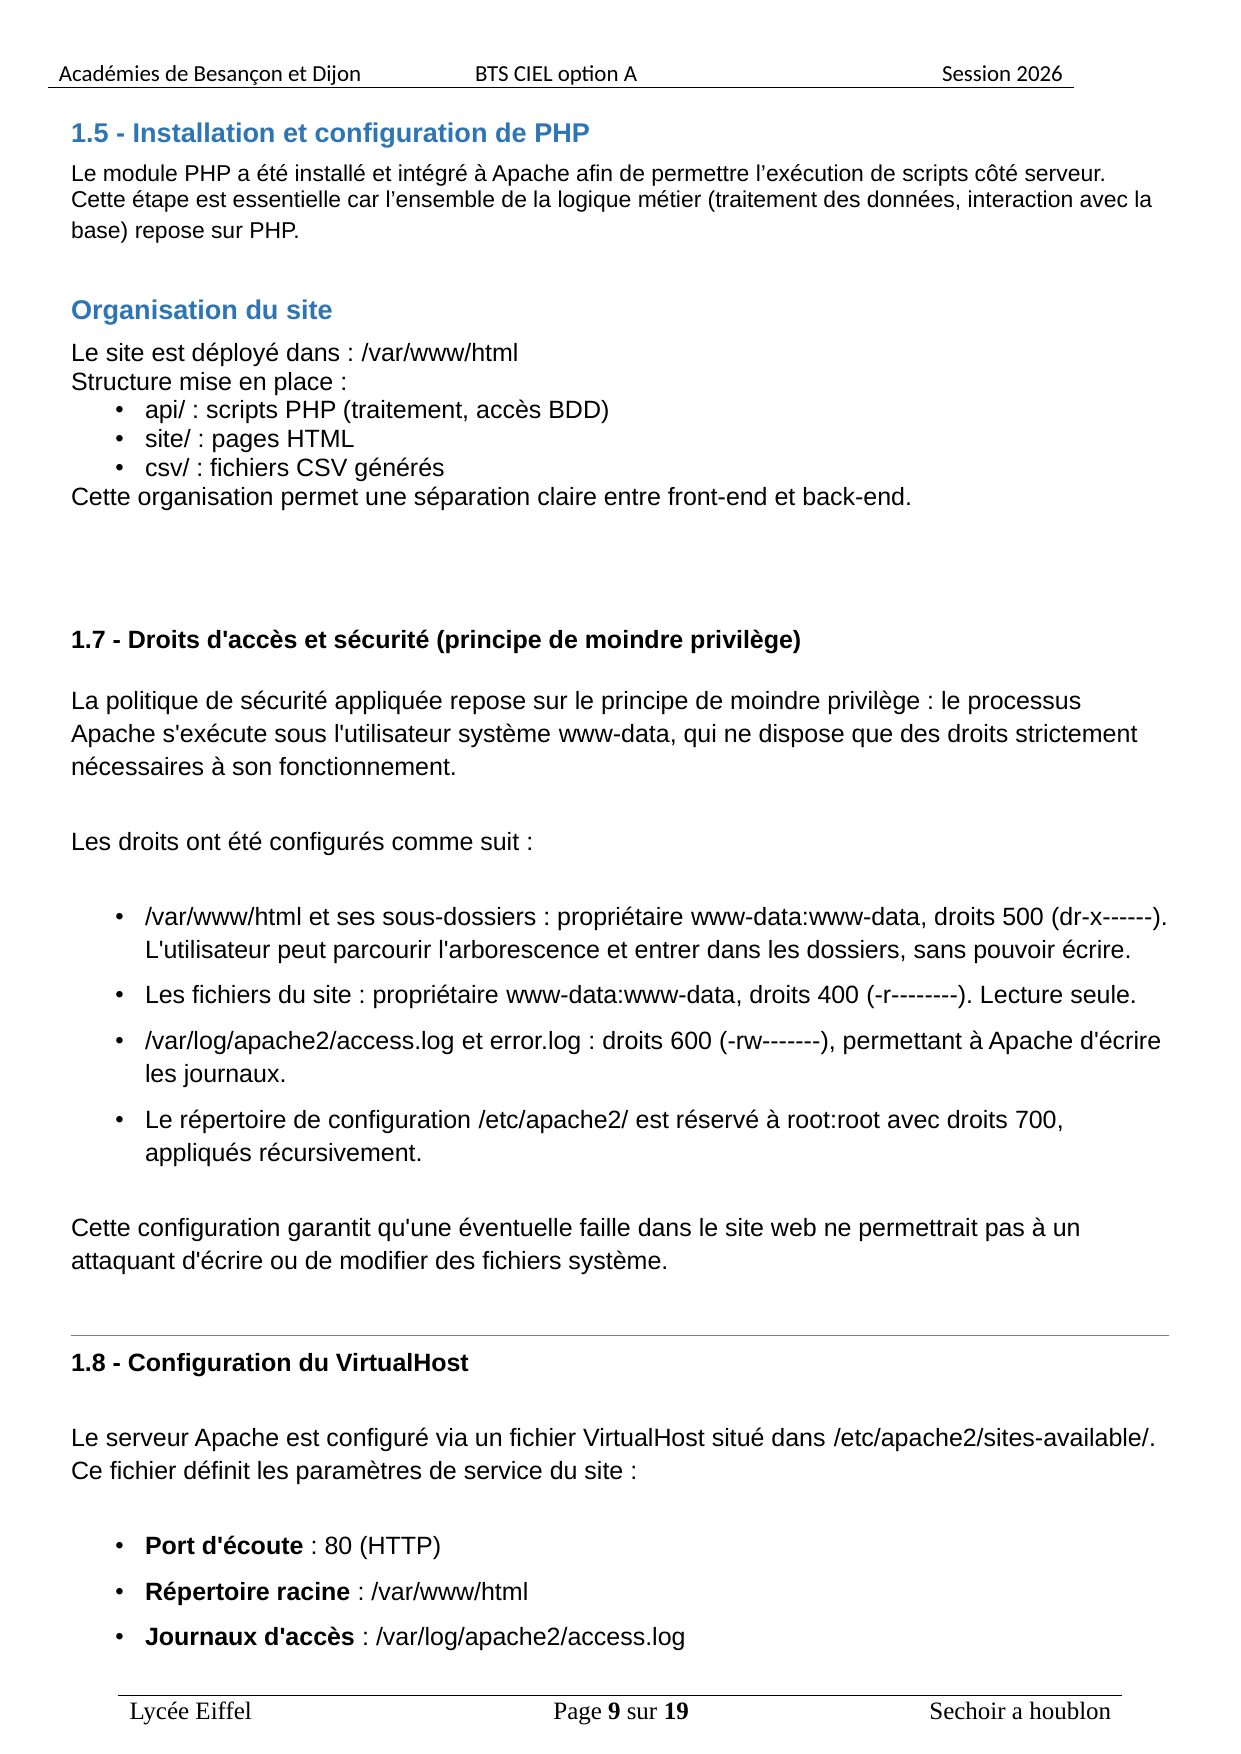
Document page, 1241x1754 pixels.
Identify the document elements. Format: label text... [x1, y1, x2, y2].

text Cette étape est essentielle car l’ensemble de la logique métier (traitement des données, interaction avec la base) repose sur PHP. [71, 186, 1169, 243]
text Cette organisation permet une séparation claire entre front-end et back-end. [71, 482, 1169, 511]
text 1.5 - Installation et configuration de PHP [71, 117, 1169, 148]
list Répertoire racine : /var/www/html [115, 1577, 1169, 1606]
text Cette configuration garantit qu'une éventuelle faille dans le site web ne permettrait pas à un attaquant d'écrire ou de modifier des fichiers système. [71, 1213, 1169, 1274]
text Structure mise en place : [71, 366, 1169, 395]
list Les fichiers du site : propriétaire www-data:www-data, droits 400 (-r--------). Lecture seule. [115, 980, 1169, 1009]
text 1.7 - Droits d'accès et sécurité (principe de moindre privilège) [71, 626, 1169, 654]
text Le serveur Apache est configuré via un fichier VirtualHost situé dans /etc/apache2/sites-available/. Ce fichier définit les paramètres de service du site : [71, 1423, 1169, 1485]
list /var/log/apache2/access.log et error.log : droits 600 (-rw-------), permettant à Apache d'écrire les journaux. [115, 1026, 1169, 1088]
list Port d'écoute : 80 (HTTP) [115, 1531, 1169, 1560]
list /var/www/html et ses sous-dossiers : propriétaire www-data:www-data, droits 500 (dr-x------). L'utilisateur peut parcourir l'arborescence et entrer dans les dossiers, sans pouvoir écrire. [115, 902, 1169, 963]
list site/ : pages HTML [115, 424, 1169, 453]
list api/ : scripts PHP (traitement, accès BDD) [115, 395, 1169, 424]
text 1.8 - Configuration du VirtualHost [71, 1348, 1169, 1377]
text La politique de sécurité appliquée repose sur le principe de moindre privilège : le processus Apache s'exécute sous l'utilisateur système www-data, qui ne dispose que des droits strictement nécessaires à son fonctionnement. [71, 686, 1169, 780]
text Les droits ont été configurés comme suit : [71, 827, 1169, 855]
subtitle Organisation du site [71, 294, 1169, 325]
text Le module PHP a été installé et intégré à Apache afin de permettre l’exécution de scripts côté serveur. [71, 160, 1169, 186]
list Le répertoire de configuration /etc/apache2/ est réservé à root:root avec droits 700, appliqués récursivement. [115, 1104, 1169, 1166]
list Journaux d'accès : /var/log/apache2/access.log [115, 1622, 1169, 1651]
text Le site est déployé dans : /var/www/html [71, 338, 1169, 366]
list csv/ : fichiers CSV générés [115, 453, 1169, 482]
